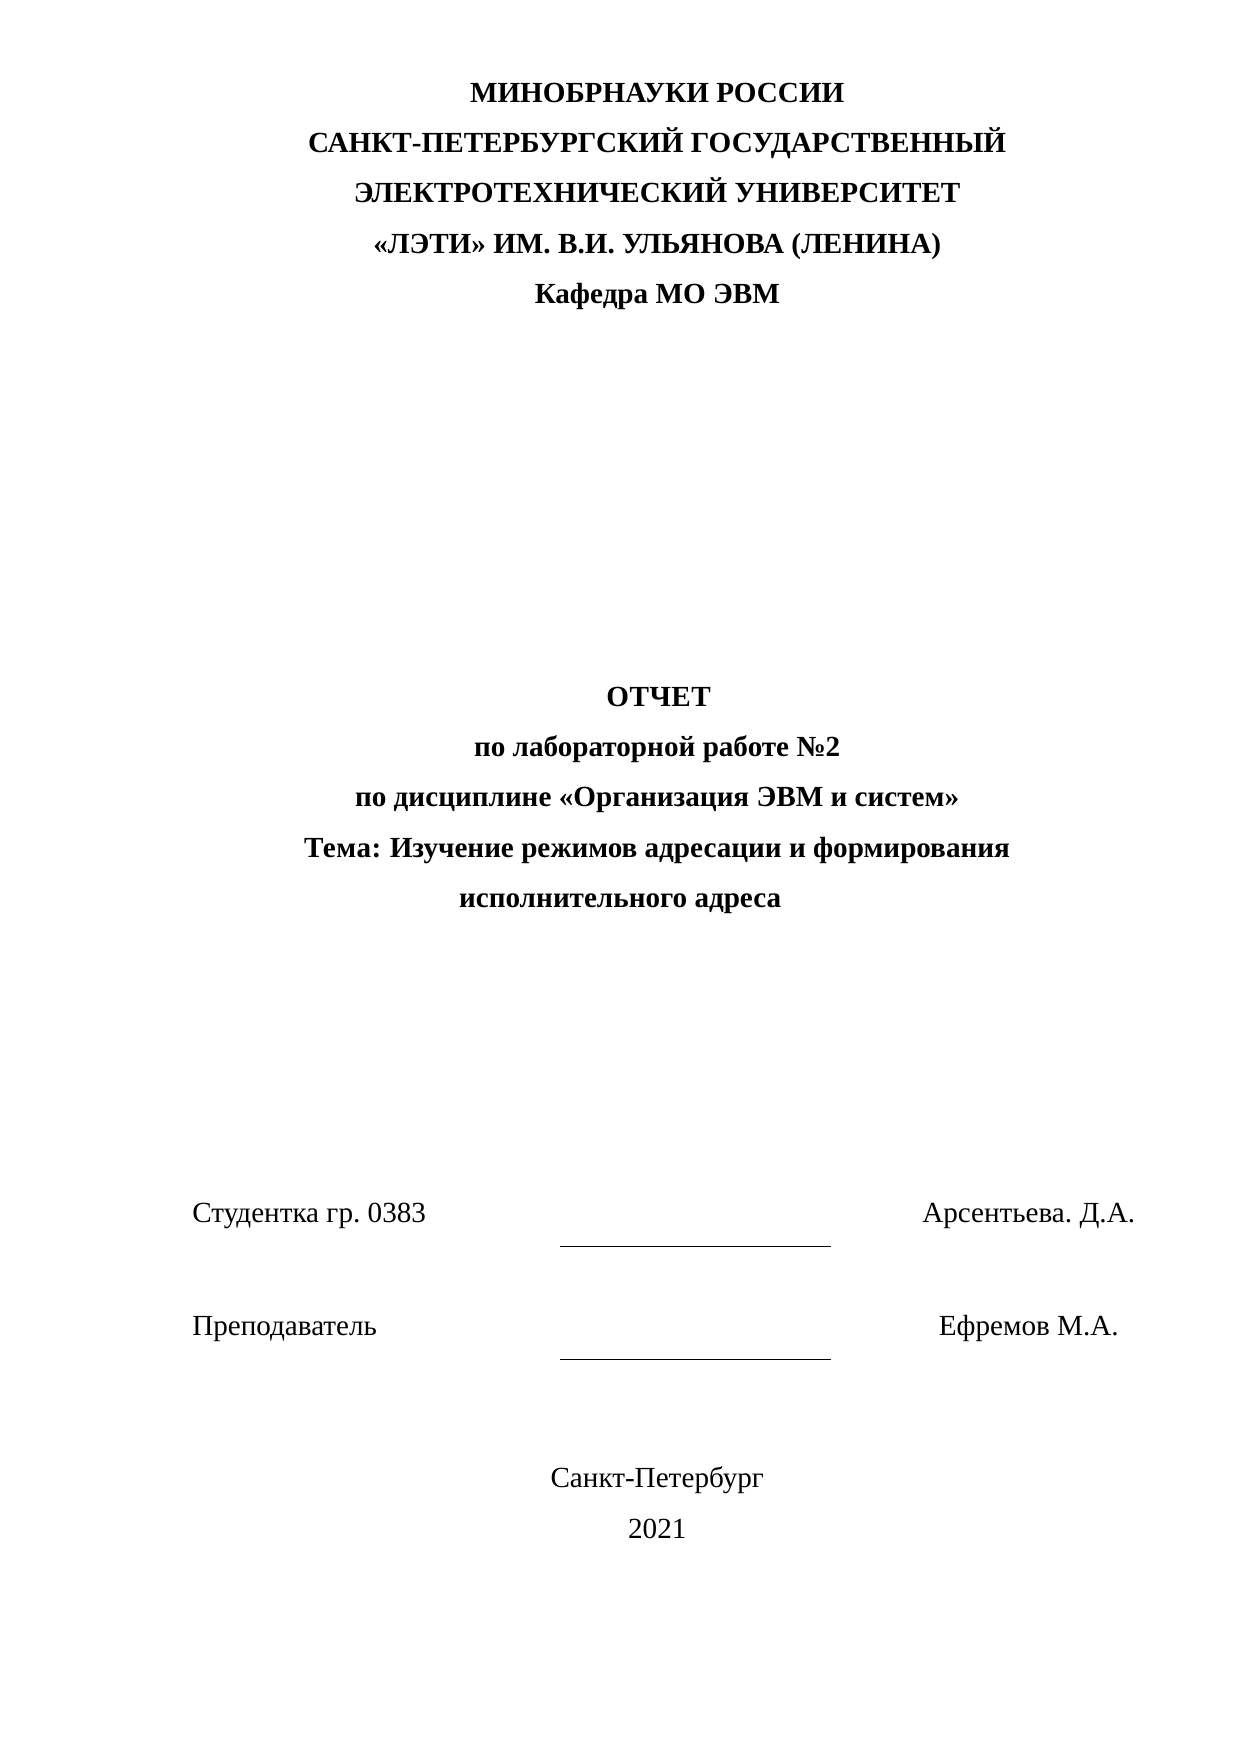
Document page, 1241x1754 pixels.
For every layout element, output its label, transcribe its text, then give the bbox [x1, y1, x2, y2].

text электротехнический университет [118, 176, 1122, 209]
table_header Арсентьева. Д.А. [831, 1182, 1152, 1246]
table_cell [560, 1247, 831, 1359]
table_cell Преподаватель [107, 1246, 560, 1359]
table_header Студентка гр. 0383 [107, 1182, 560, 1246]
text 2021 [118, 1511, 1122, 1544]
text по лабораторной работе №2 [118, 729, 1122, 763]
text Кафедра МО ЭВМ [118, 276, 1122, 310]
text МИНОБРНАУКИ РОССИИ [118, 75, 1122, 108]
text Санкт-Петербург [118, 1460, 1122, 1494]
text по дисциплине «Организация ЭВМ и систем» [118, 779, 1122, 813]
text Тема: Изучение режимов адресации и формирования исполнительного адреса [118, 830, 1122, 913]
text Санкт-Петербургский государственный [118, 125, 1122, 159]
text «ЛЭТИ» им. В.И. Ульянова (Ленина) [118, 226, 1122, 259]
text отчет [118, 679, 1122, 712]
table_cell Ефремов М.А. [831, 1246, 1152, 1359]
table_header [560, 1182, 831, 1246]
